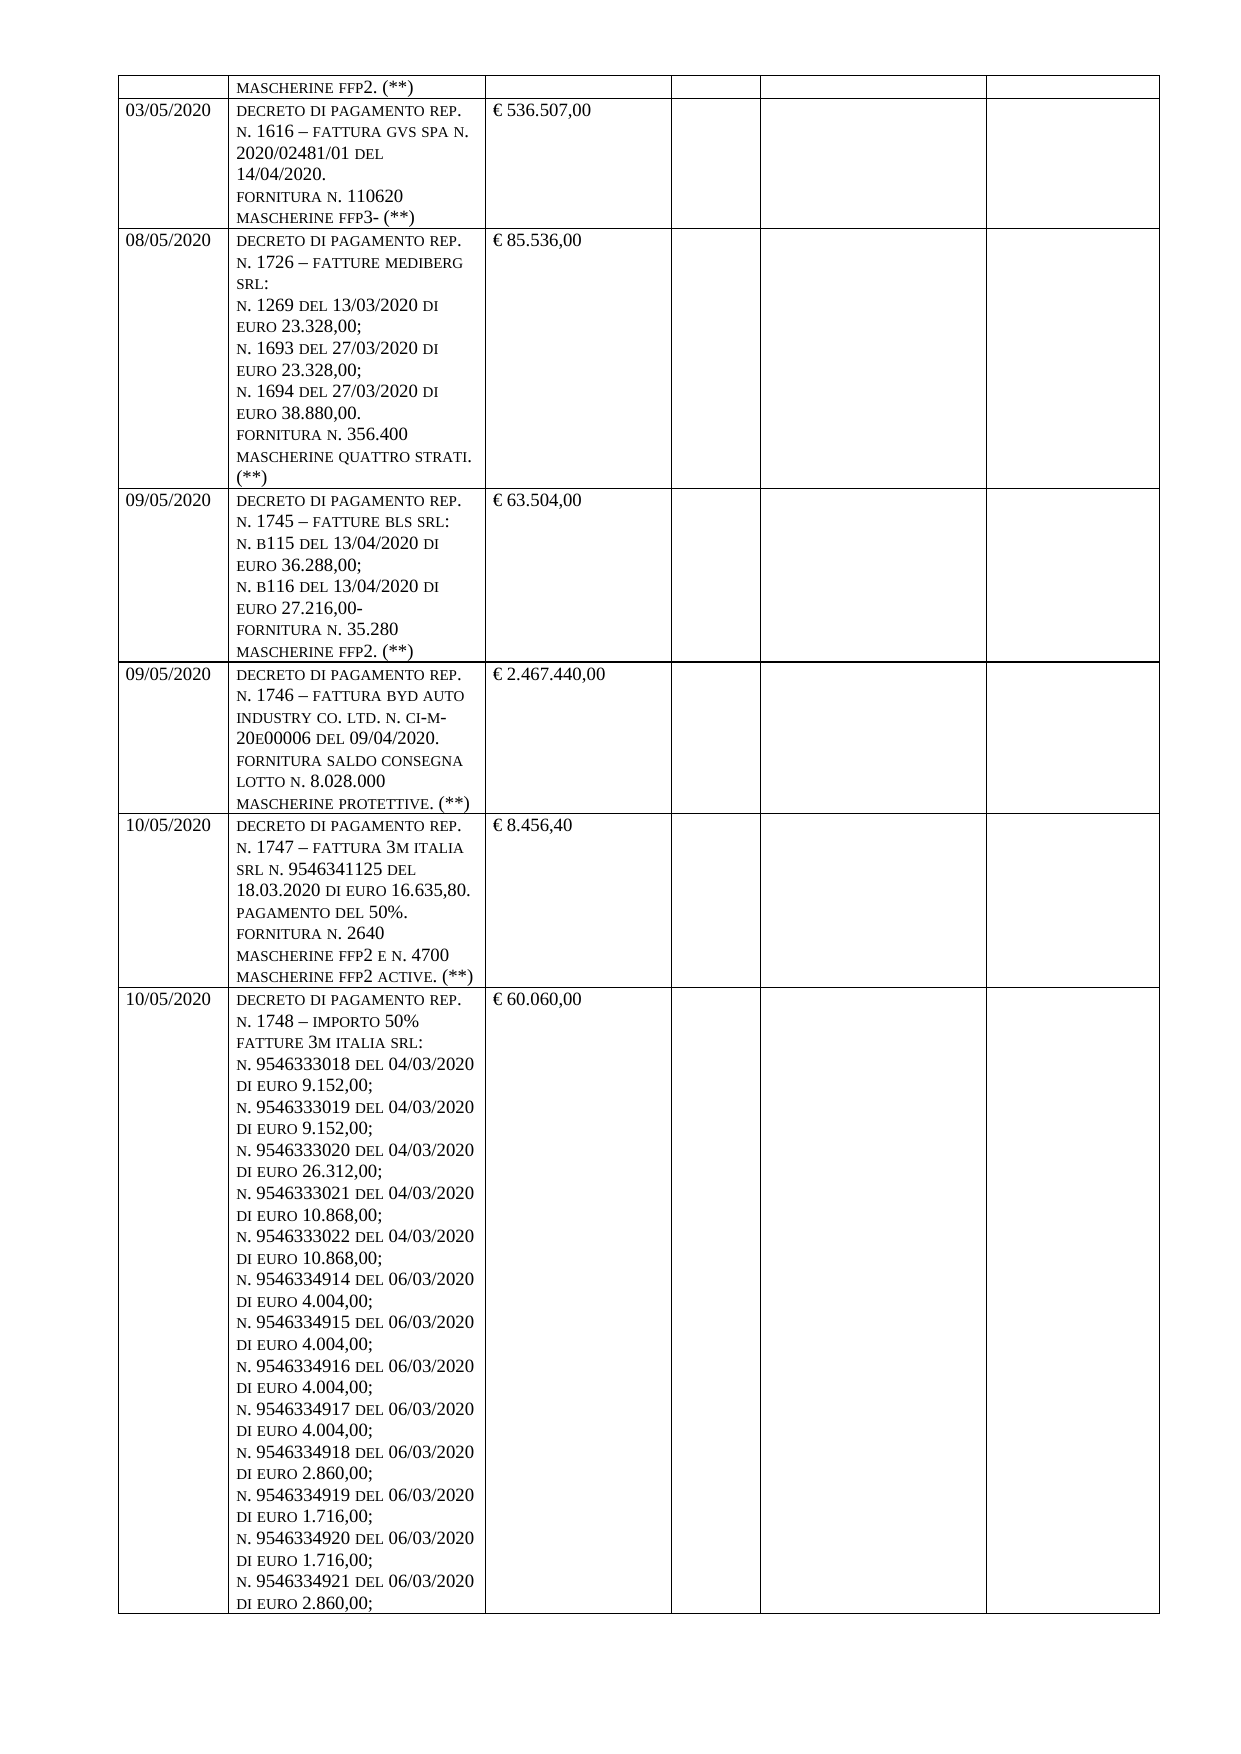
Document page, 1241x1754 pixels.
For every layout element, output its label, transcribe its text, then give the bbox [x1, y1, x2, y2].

table_cell 09/05/2020 [119, 489, 228, 661]
table_cell [987, 988, 1159, 1613]
table_cell [987, 76, 1159, 98]
table_cell [761, 229, 986, 488]
table_cell decreto di pagamento rep. n. 1747 – fattura 3m italia srl n. 9546341125 del 18.03.2020 di euro 16.635,80. pagamento del 50%. fornitura n. 2640 mascherine ffp2 e n. 4700 mascherine ffp2 active. (**) [229, 814, 485, 987]
table_cell [672, 76, 760, 98]
table_cell [987, 229, 1159, 488]
table_cell € 536.507,00 [486, 99, 671, 228]
table_cell [119, 76, 228, 98]
table_cell € 85.536,00 [486, 229, 671, 488]
table_cell [761, 663, 986, 813]
table_cell € 2.467.440,00 [486, 663, 671, 813]
table_cell 08/05/2020 [119, 229, 228, 488]
table_cell decreto di pagamento rep. n. 1748 – importo 50% fatture 3m italia srl: n. 9546333018 del 04/03/2020 di euro 9.152,00; n. 9546333019 del 04/03/2020 di euro 9.152,00; n. 9546333020 del 04/03/2020 di euro 26.312,00; n. 9546333021 del 04/03/2020 di euro 10.868,00; n. 9546333022 del 04/03/2020 di euro 10.868,00; n. 9546334914 del 06/03/2020 di euro 4.004,00; n. 9546334915 del 06/03/2020 di euro 4.004,00; n. 9546334916 del 06/03/2020 di euro 4.004,00; n. 9546334917 del 06/03/2020 di euro 4.004,00; n. 9546334918 del 06/03/2020 di euro 2.860,00; n. 9546334919 del 06/03/2020 di euro 1.716,00; n. 9546334920 del 06/03/2020 di euro 1.716,00; n. 9546334921 del 06/03/2020 di euro 2.860,00; [229, 988, 485, 1613]
table_cell [987, 99, 1159, 228]
table_cell [761, 99, 986, 228]
table_cell [672, 814, 760, 987]
table_cell [987, 489, 1159, 661]
table_cell decreto di pagamento rep. n. 1726 – fatture mediberg srl: n. 1269 del 13/03/2020 di euro 23.328,00; n. 1693 del 27/03/2020 di euro 23.328,00; n. 1694 del 27/03/2020 di euro 38.880,00. fornitura n. 356.400 mascherine quattro strati. (**) [229, 229, 485, 488]
table_cell [761, 489, 986, 661]
table_cell [761, 76, 986, 98]
table_cell [672, 229, 760, 488]
table_cell 10/05/2020 [119, 988, 228, 1613]
table_cell 03/05/2020 [119, 99, 228, 228]
table_cell mascherine ffp2. (**) [229, 76, 485, 98]
table_cell € 63.504,00 [486, 489, 671, 661]
table_cell [987, 663, 1159, 813]
table_cell € 8.456,40 [486, 814, 671, 987]
table_cell [672, 663, 760, 813]
table_cell [672, 988, 760, 1613]
table_cell [486, 76, 671, 98]
table_cell 09/05/2020 [119, 663, 228, 813]
table_cell decreto di pagamento rep. n. 1746 – fattura byd auto industry co. ltd. n. ci-m-20e00006 del 09/04/2020. fornitura saldo consegna lotto n. 8.028.000 mascherine protettive. (**) [229, 663, 485, 813]
table_cell [672, 99, 760, 228]
table_cell 10/05/2020 [119, 814, 228, 987]
table_cell [672, 489, 760, 661]
table_cell [987, 814, 1159, 987]
table_cell decreto di pagamento rep. n. 1616 – fattura gvs spa n. 2020/02481/01 del 14/04/2020. fornitura n. 110620 mascherine ffp3- (**) [229, 99, 485, 228]
table_cell [761, 814, 986, 987]
table_cell [761, 988, 986, 1613]
table_cell € 60.060,00 [486, 988, 671, 1613]
table_cell decreto di pagamento rep. n. 1745 – fatture bls srl: n. b115 del 13/04/2020 di euro 36.288,00; n. b116 del 13/04/2020 di euro 27.216,00- fornitura n. 35.280 mascherine ffp2. (**) [229, 489, 485, 661]
